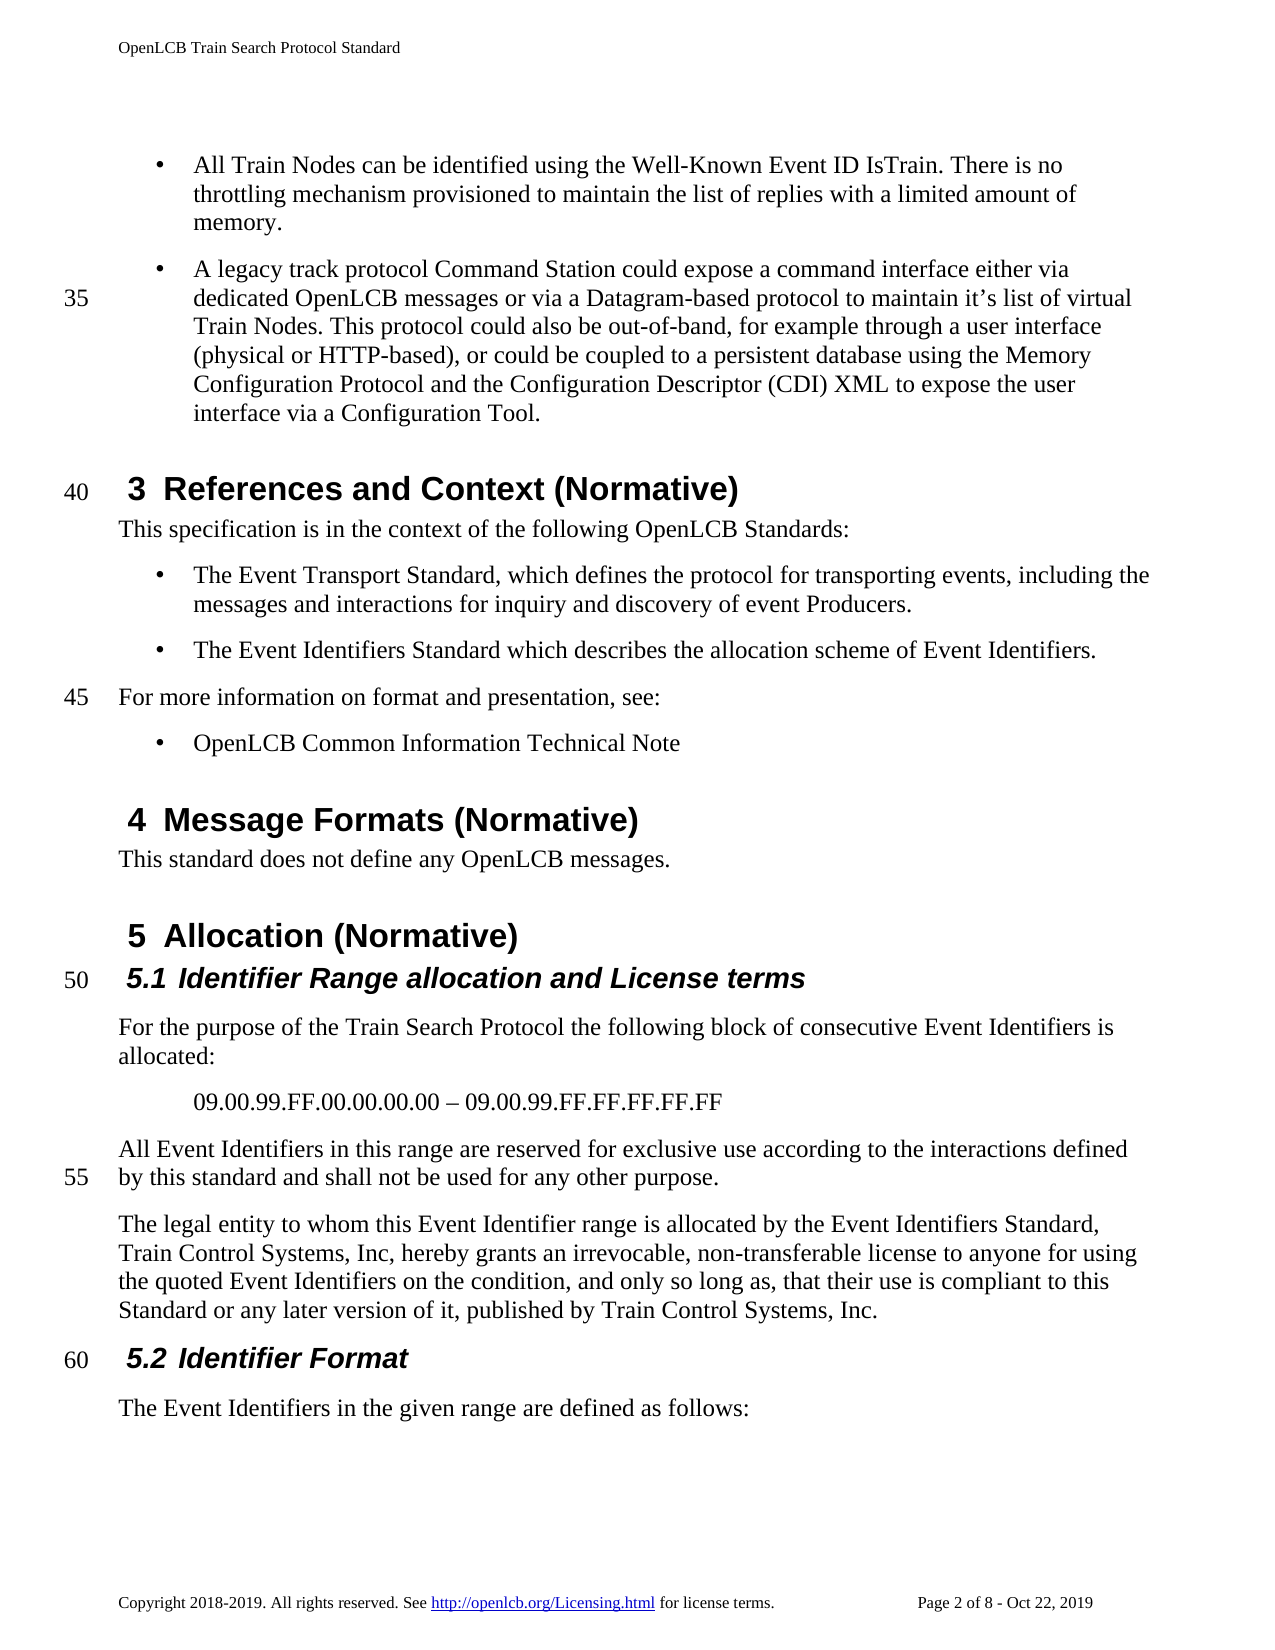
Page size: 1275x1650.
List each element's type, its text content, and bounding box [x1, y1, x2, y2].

list OpenLCB Common Information Technical Note [156, 728, 1157, 757]
list All Train Nodes can be identified using the Well-Known Event ID IsTrain. There is no throttling mechanism provisioned to maintain the list of replies with a limited amount of memory. [156, 150, 1157, 236]
subtitle Allocation (Normative) [118, 916, 1157, 954]
subtitle Message Formats (Normative) [118, 800, 1157, 838]
text This specification is in the context of the following OpenLCB Standards: [118, 514, 1157, 543]
text This standard does not define any OpenLCB messages. [118, 844, 1157, 873]
text The Event Identifiers in the given range are defined as follows: [118, 1393, 1157, 1422]
text 09.00.99.FF.00.00.00.00 – 09.00.99.FF.FF.FF.FF.FF [193, 1087, 1157, 1116]
subtitle Identifier Range allocation and License terms [118, 961, 1157, 994]
text The legal entity to whom this Event Identifier range is allocated by the Event Identifiers Standard, Train Control Systems, Inc, hereby grants an irrevocable, non-transferable license to anyone for using the quoted Event Identifiers on the condition, and only so long as, that their use is compliant to this Standard or any later version of it, published by Train Control Systems, Inc. [118, 1209, 1157, 1324]
text For the purpose of the Train Search Protocol the following block of consecutive Event Identifiers is allocated: [118, 1012, 1157, 1069]
text All Event Identifiers in this range are reserved for exclusive use according to the interactions defined by this standard and shall not be used for any other purpose. [118, 1134, 1157, 1191]
list The Event Identifiers Standard which describes the allocation scheme of Event Identifiers. [156, 636, 1157, 664]
subtitle References and Context (Normative) [118, 469, 1157, 508]
list A legacy track protocol Command Station could expose a command interface either via dedicated OpenLCB messages or via a Datagram-based protocol to maintain it’s list of virtual Train Nodes. This protocol could also be out-of-band, for example through a user interface (physical or HTTP-based), or could be coupled to a persistent database using the Memory Configuration Protocol and the Configuration Descriptor (CDI) XML to expose the user interface via a Configuration Tool. [156, 254, 1157, 426]
subtitle Identifier Format [118, 1342, 1157, 1375]
list The Event Transport Standard, which defines the protocol for transporting events, including the messages and interactions for inquiry and discovery of event Producers. [156, 560, 1157, 618]
text For more information on format and presentation, see: [118, 682, 1157, 711]
